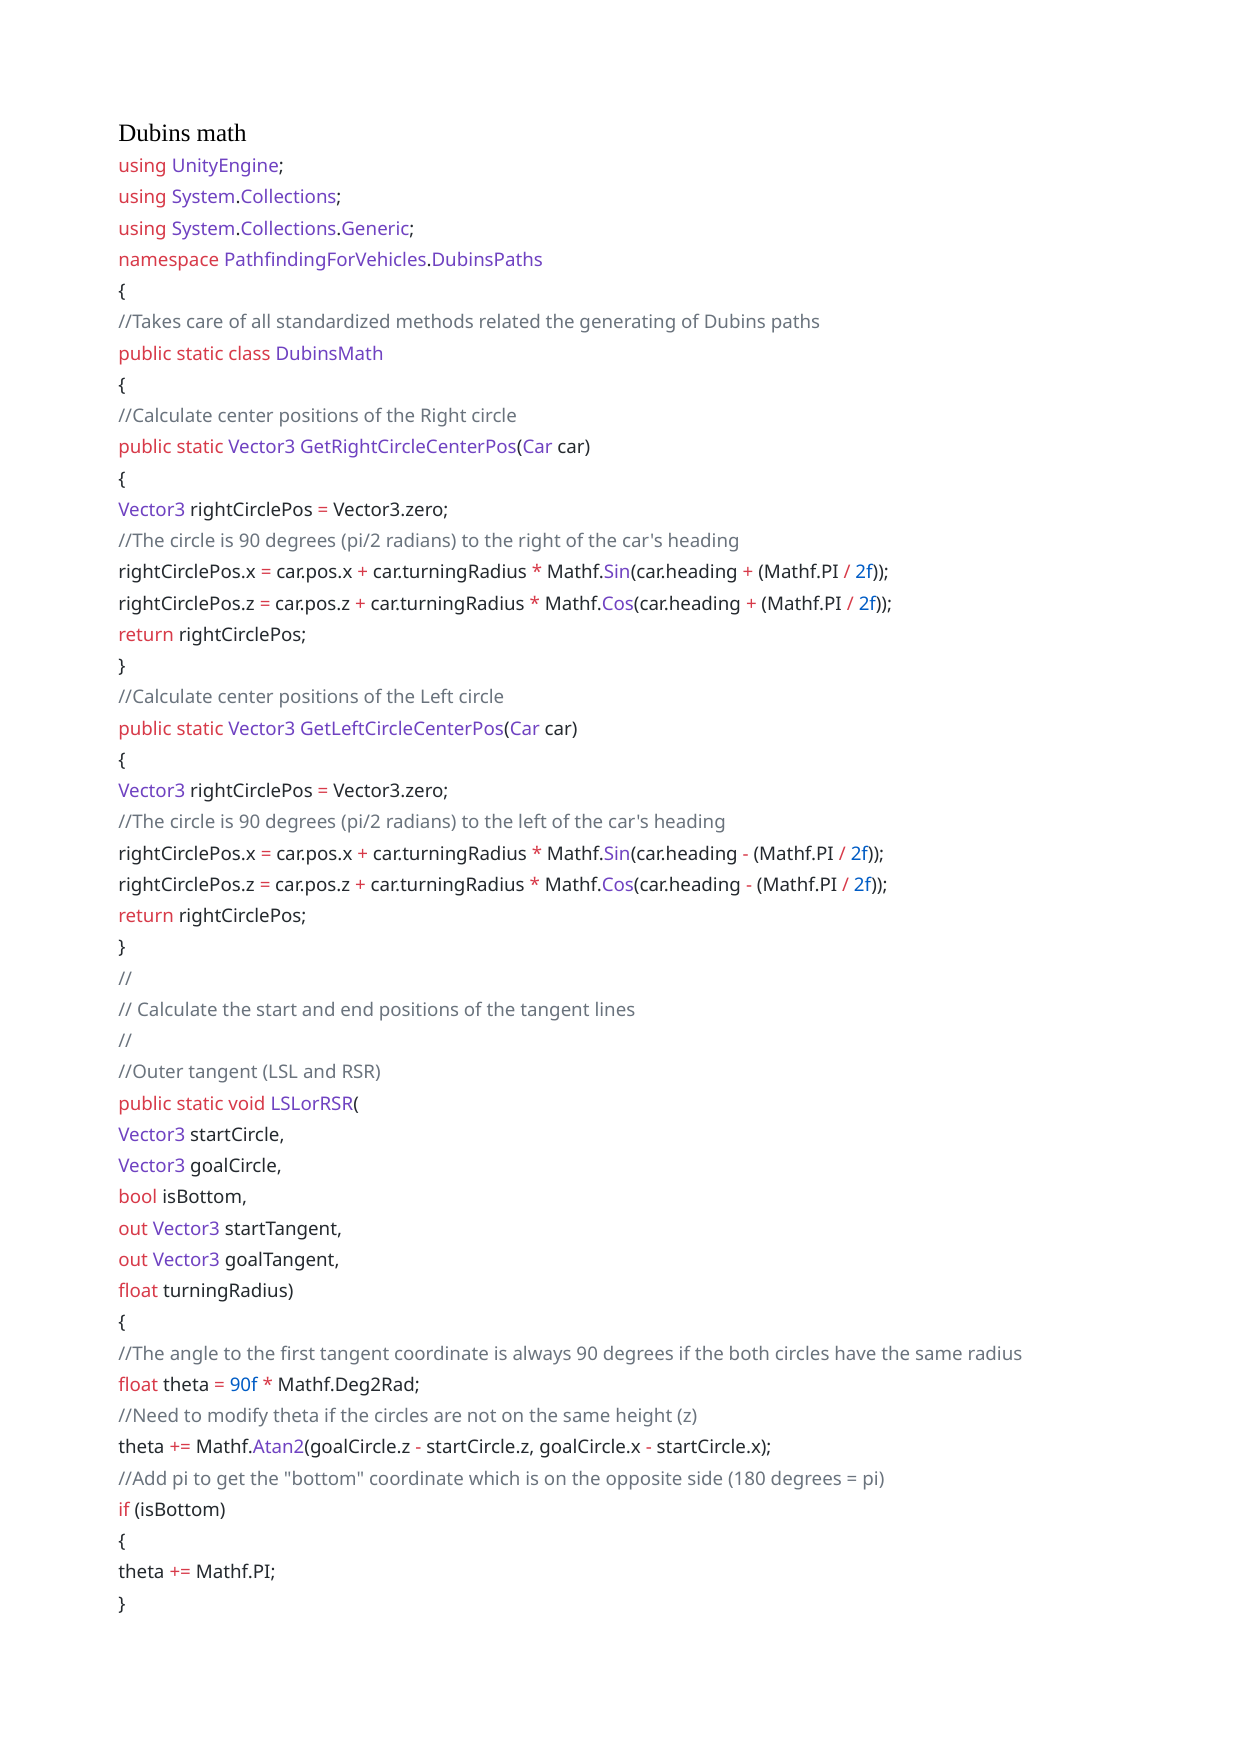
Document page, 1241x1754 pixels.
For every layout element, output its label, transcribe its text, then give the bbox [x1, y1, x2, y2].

table_header using UnityEngine; using System.Collections; using System.Collections.Generic; namespace PathfindingForVehicles.DubinsPaths { //Takes care of all standardized methods related the generating of Dubins paths public static class DubinsMath { //Calculate center positions of the Right circle public static Vector3 GetRightCircleCenterPos(Car car) { Vector3 rightCirclePos = Vector3.zero; //The circle is 90 degrees (pi/2 radians) to the right of the car's heading rightCirclePos.x = car.pos.x + car.turningRadius * Mathf.Sin(car.heading + (Mathf.PI / 2f)); rightCirclePos.z = car.pos.z + car.turningRadius * Mathf.Cos(car.heading + (Mathf.PI / 2f)); return rightCirclePos; } //Calculate center positions of the Left circle public static Vector3 GetLeftCircleCenterPos(Car car) { Vector3 rightCirclePos = Vector3.zero; //The circle is 90 degrees (pi/2 radians) to the left of the car's heading rightCirclePos.x = car.pos.x + car.turningRadius * Mathf.Sin(car.heading - (Mathf.PI / 2f)); rightCirclePos.z = car.pos.z + car.turningRadius * Mathf.Cos(car.heading - (Mathf.PI / 2f)); return rightCirclePos; } // // Calculate the start and end positions of the tangent lines // //Outer tangent (LSL and RSR) public static void LSLorRSR( Vector3 startCircle, Vector3 goalCircle, bool isBottom, out Vector3 startTangent, out Vector3 goalTangent, float turningRadius) { //The angle to the first tangent coordinate is always 90 degrees if the both circles have the same radius float theta = 90f * Mathf.Deg2Rad; //Need to modify theta if the circles are not on the same height (z) theta += Mathf.Atan2(goalCircle.z - startCircle.z, goalCircle.x - startCircle.x); //Add pi to get the "bottom" coordinate which is on the opposite side (180 degrees = pi) if (isBottom) { theta += Mathf.PI; } [118, 147, 1122, 1616]
text Dubins math [118, 118, 1122, 147]
